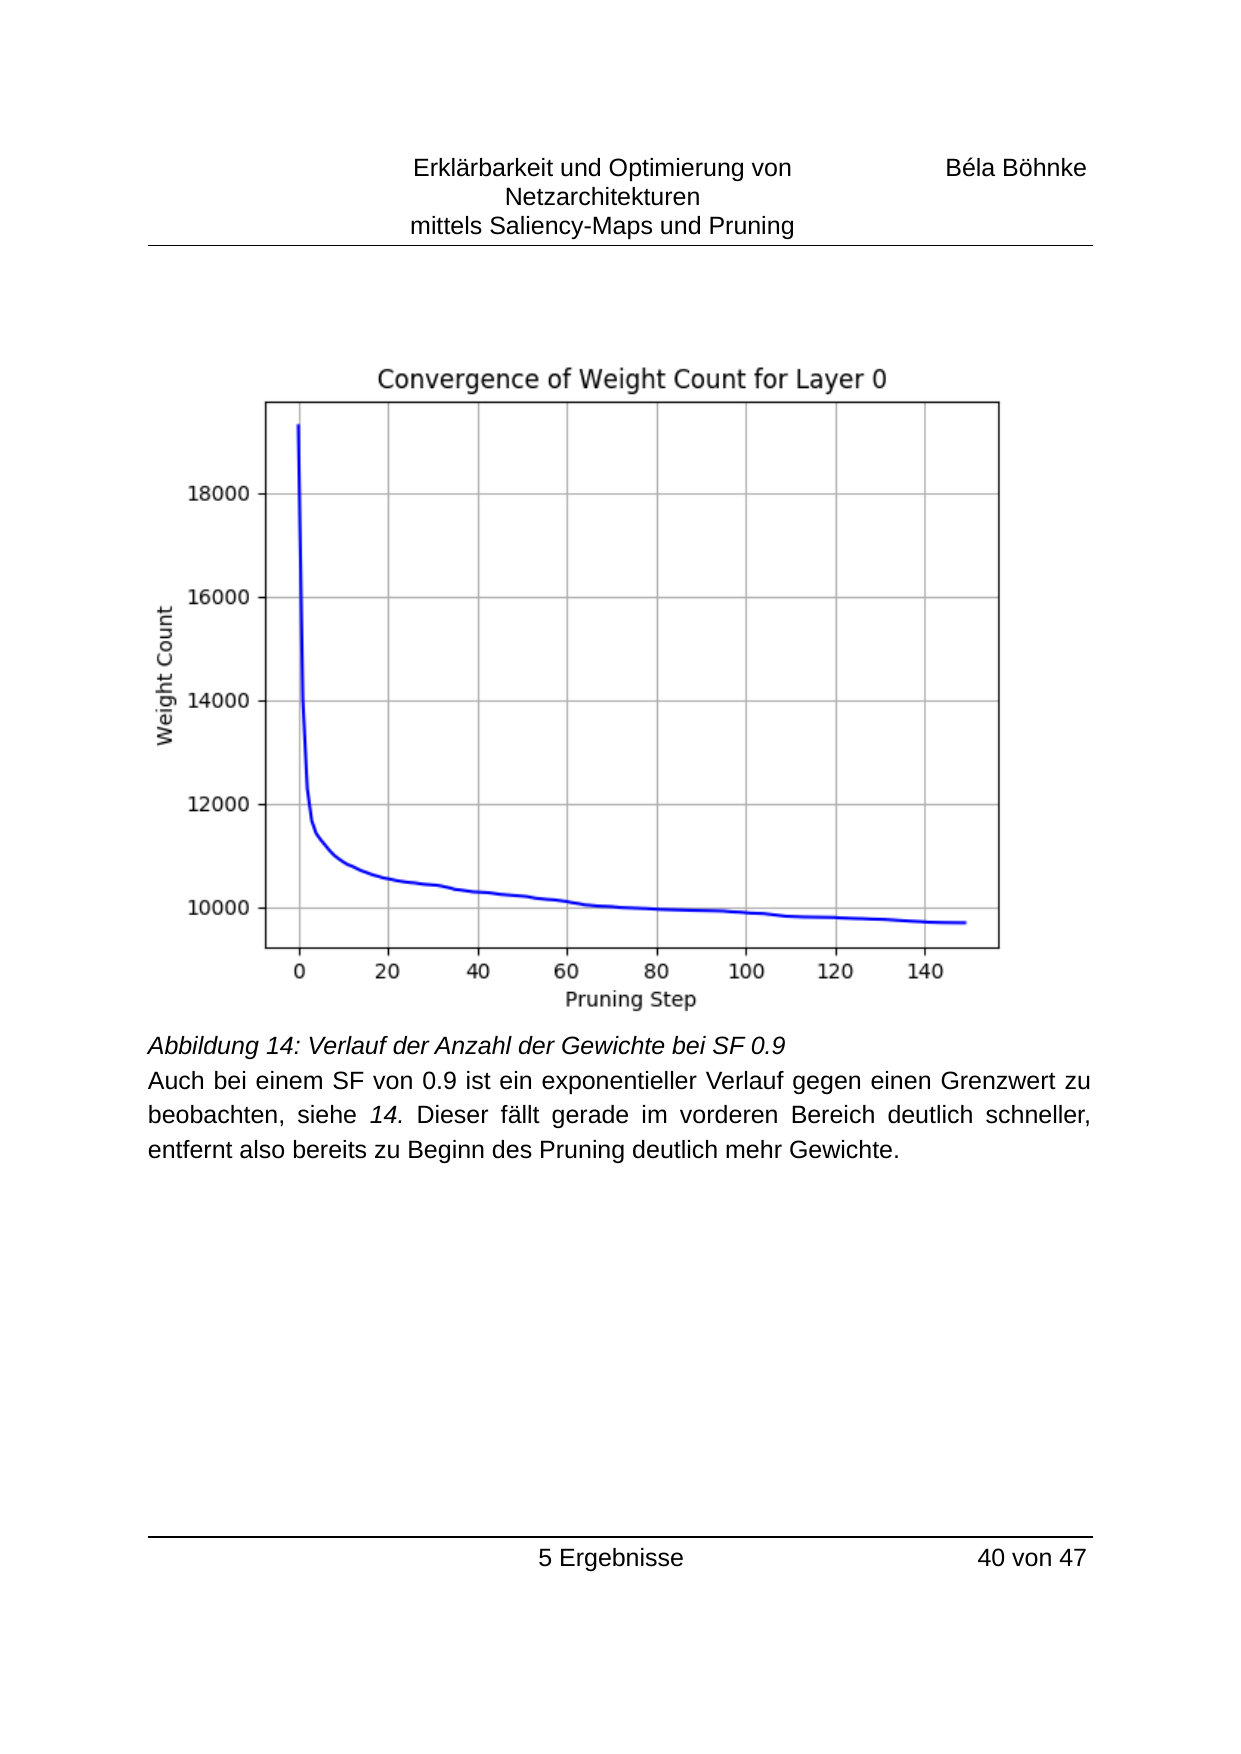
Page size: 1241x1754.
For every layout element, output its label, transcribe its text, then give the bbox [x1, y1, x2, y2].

text Auch bei einem SF von 0.9 ist ein exponentieller Verlauf gegen einen Grenzwert zu beobachten, siehe Abbildung 14. Dieser fällt gerade im vorderen Bereich deutlich schneller, entfernt also bereits zu Beginn des Pruning deutlich mehr Gewichte. [148, 304, 1093, 317]
text Auch bei einem SF von 0.9 ist ein exponentieller Verlauf gegen einen Grenzwert zu beobachten, siehe Abbildung 14. Dieser fällt gerade im vorderen Bereich deutlich schneller, entfernt also bereits zu Beginn des Pruning deutlich mehr Gewichte. [148, 1060, 1093, 1163]
text Abbildung 14: Verlauf der Anzahl der Gewichte bei SF 0.9 [148, 1026, 1093, 1060]
picture [147, 317, 1093, 1026]
